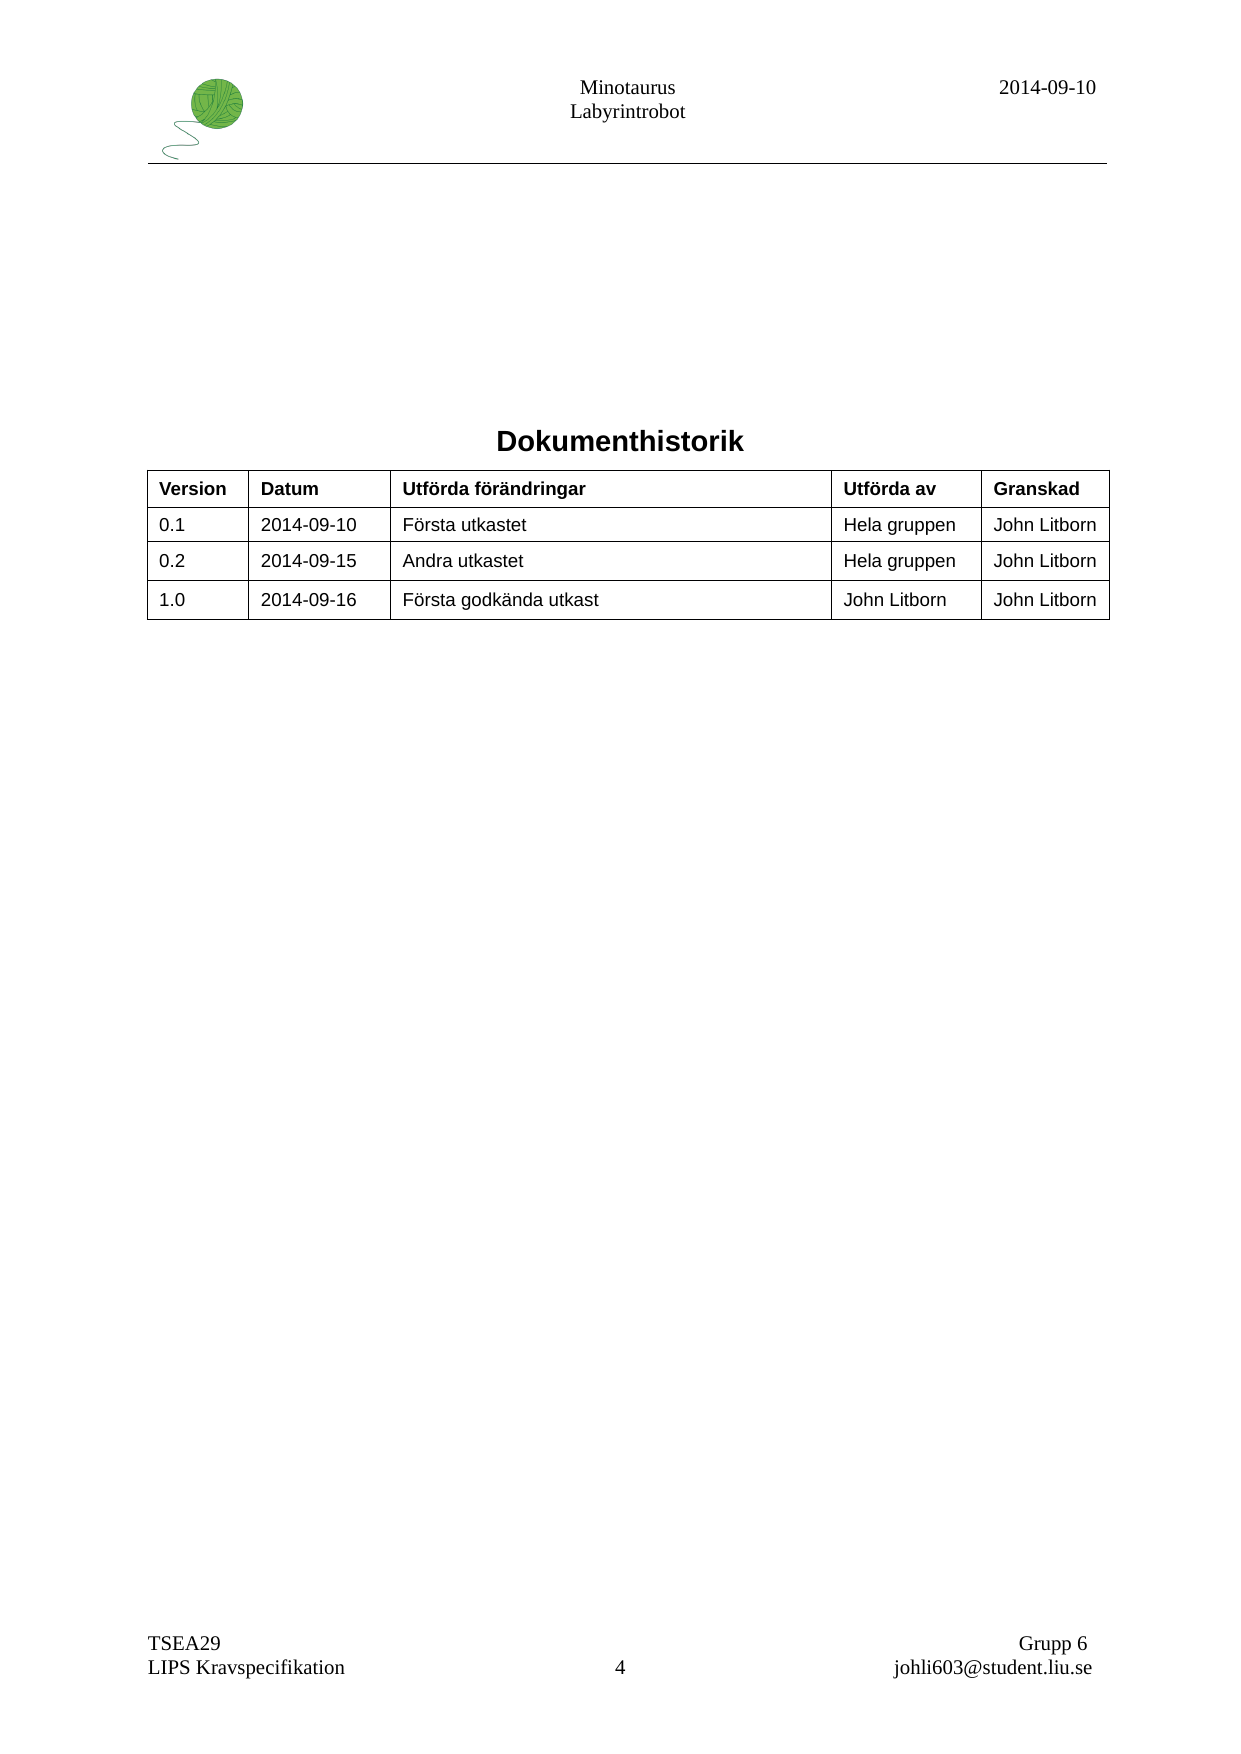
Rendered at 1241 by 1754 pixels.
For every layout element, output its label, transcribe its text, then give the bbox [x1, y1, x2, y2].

table_cell Första godkända utkast [391, 581, 831, 619]
table_cell 2014-09-15 [249, 542, 390, 580]
table_header Utförda av [832, 471, 981, 507]
table_cell Hela gruppen [832, 542, 981, 580]
table_cell 2014-09-16 [249, 581, 390, 619]
text Dokumenthistorik [148, 423, 1092, 457]
table_header Version [148, 471, 248, 507]
table_cell John Litborn [982, 542, 1109, 580]
table_cell Andra utkastet [391, 542, 831, 580]
table_cell Första utkastet [391, 508, 831, 541]
table_cell 2014-09-10 [249, 508, 390, 541]
table_cell Hela gruppen [832, 508, 981, 541]
table_cell 1.0 [148, 581, 248, 619]
table_cell John Litborn [982, 581, 1109, 619]
table_cell 0.2 [148, 542, 248, 580]
picture [159, 75, 248, 163]
table_header Granskad [982, 471, 1109, 507]
table_cell 0.1 [148, 508, 248, 541]
table_header Datum [249, 471, 390, 507]
table_header Utförda förändringar [391, 471, 831, 507]
table_cell John Litborn [832, 581, 981, 619]
table_cell John Litborn [982, 508, 1109, 541]
